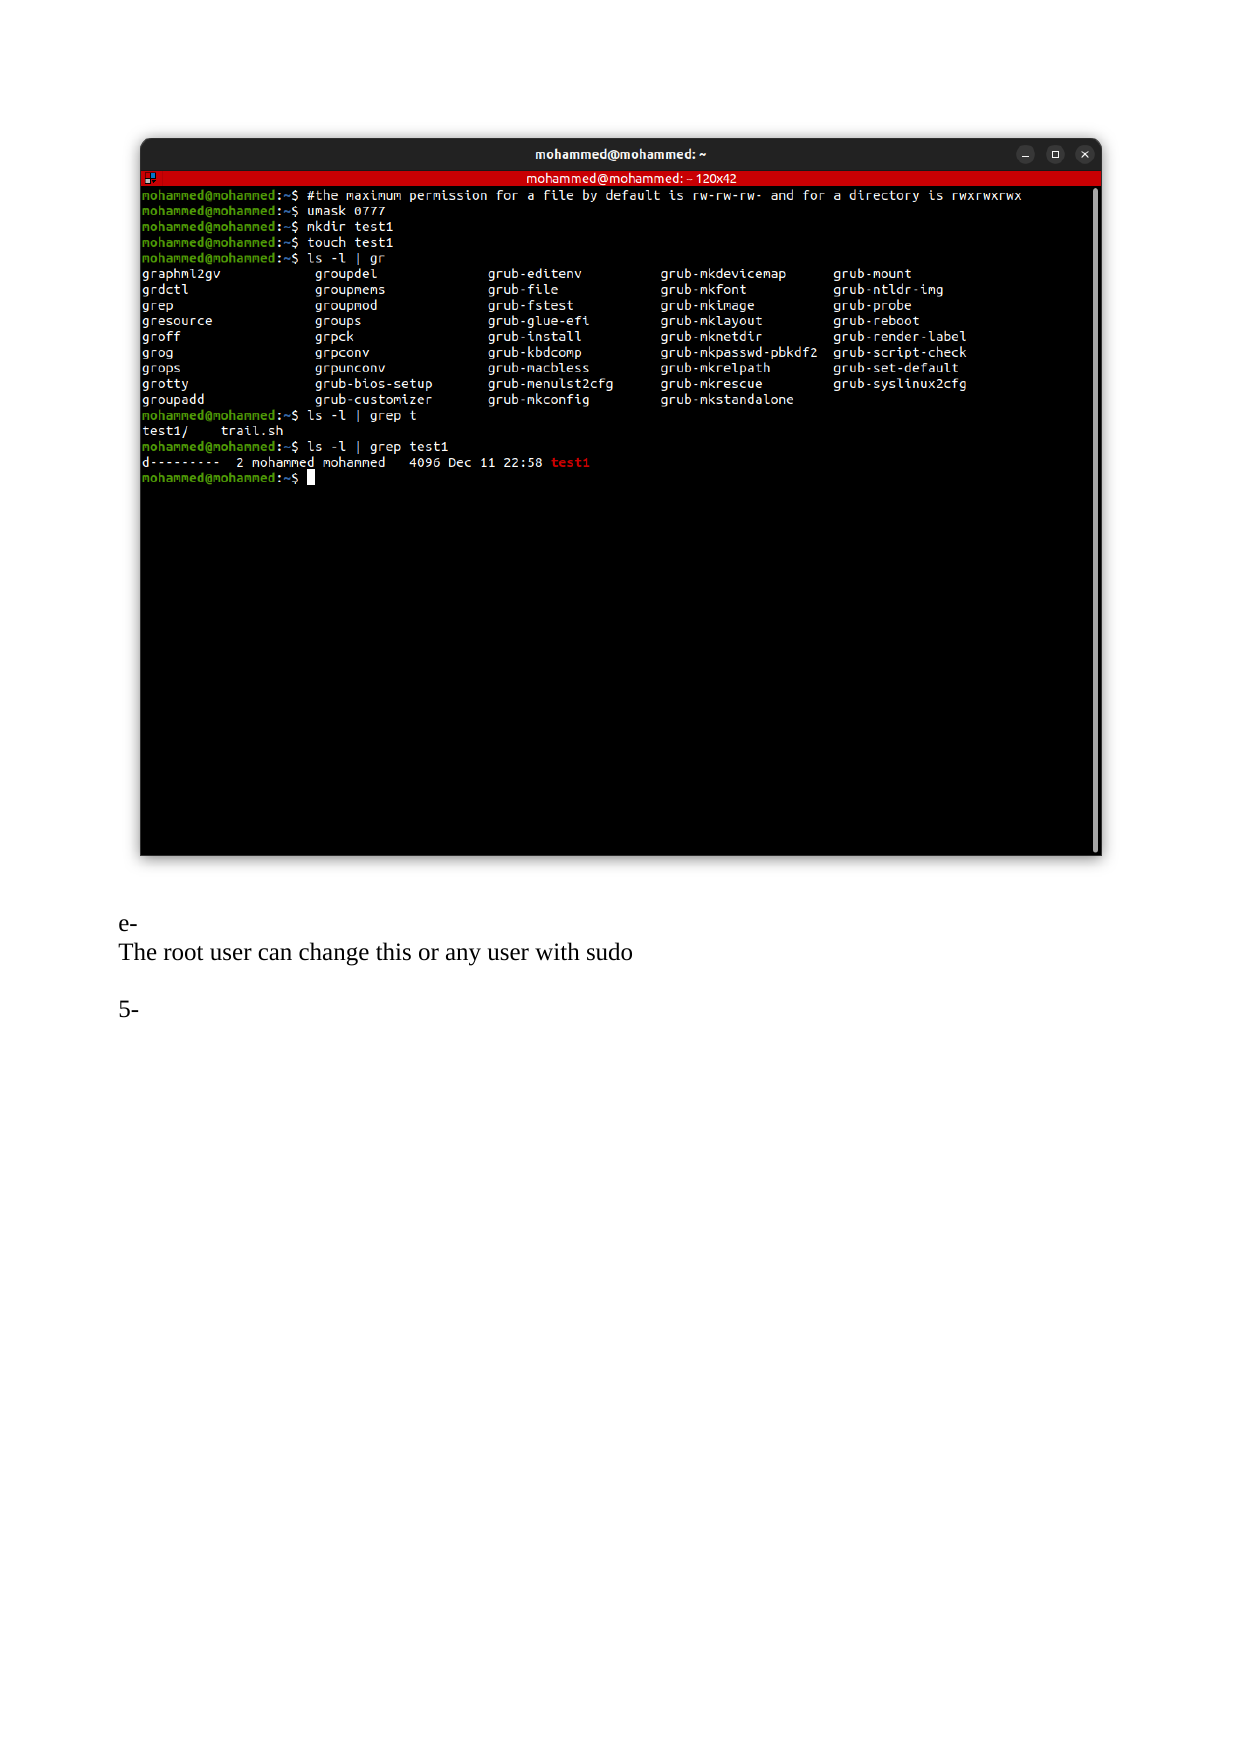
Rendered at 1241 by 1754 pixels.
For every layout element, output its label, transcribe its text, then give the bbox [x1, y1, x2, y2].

text 5- [118, 994, 1122, 1023]
text e- [118, 908, 1122, 937]
picture [118, 118, 1123, 880]
text The root user can change this or any user with sudo [118, 937, 1122, 966]
